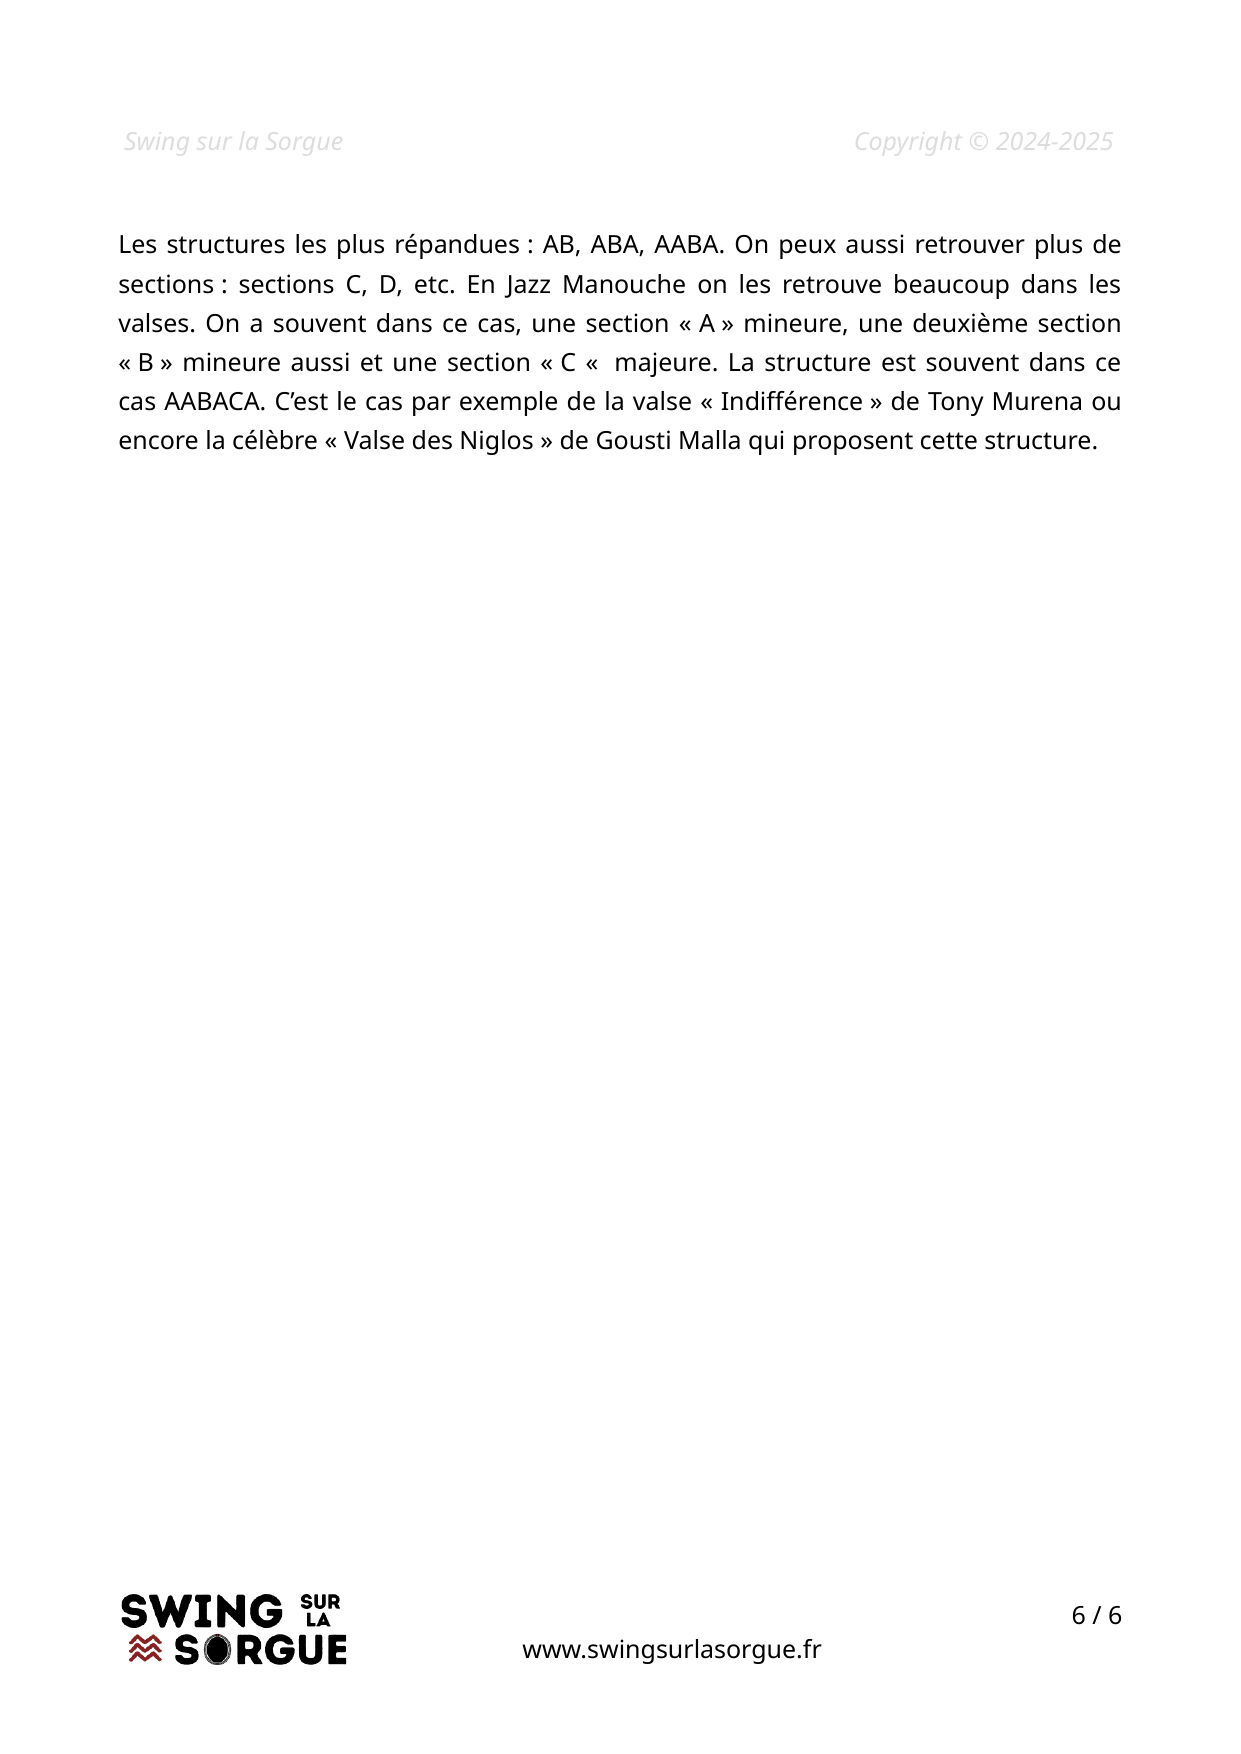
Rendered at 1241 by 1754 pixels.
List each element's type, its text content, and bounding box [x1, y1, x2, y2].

picture [121, 1594, 347, 1665]
text Les structures les plus répandues : AB, ABA, AABA. On peux aussi retrouver plus de sections : sections C, D, etc. En Jazz Manouche on les retrouve beaucoup dans les valses. On a souvent dans ce cas, une section « A » mineure, une deuxième section « B » mineure aussi et une section « C « majeure. La structure est souvent dans ce cas AABACA. C’est le cas par exemple de la valse « Indifférence » de Tony Murena ou encore la célèbre « Valse des Niglos » de Gousti Malla qui proposent cette structure. [118, 227, 1122, 457]
